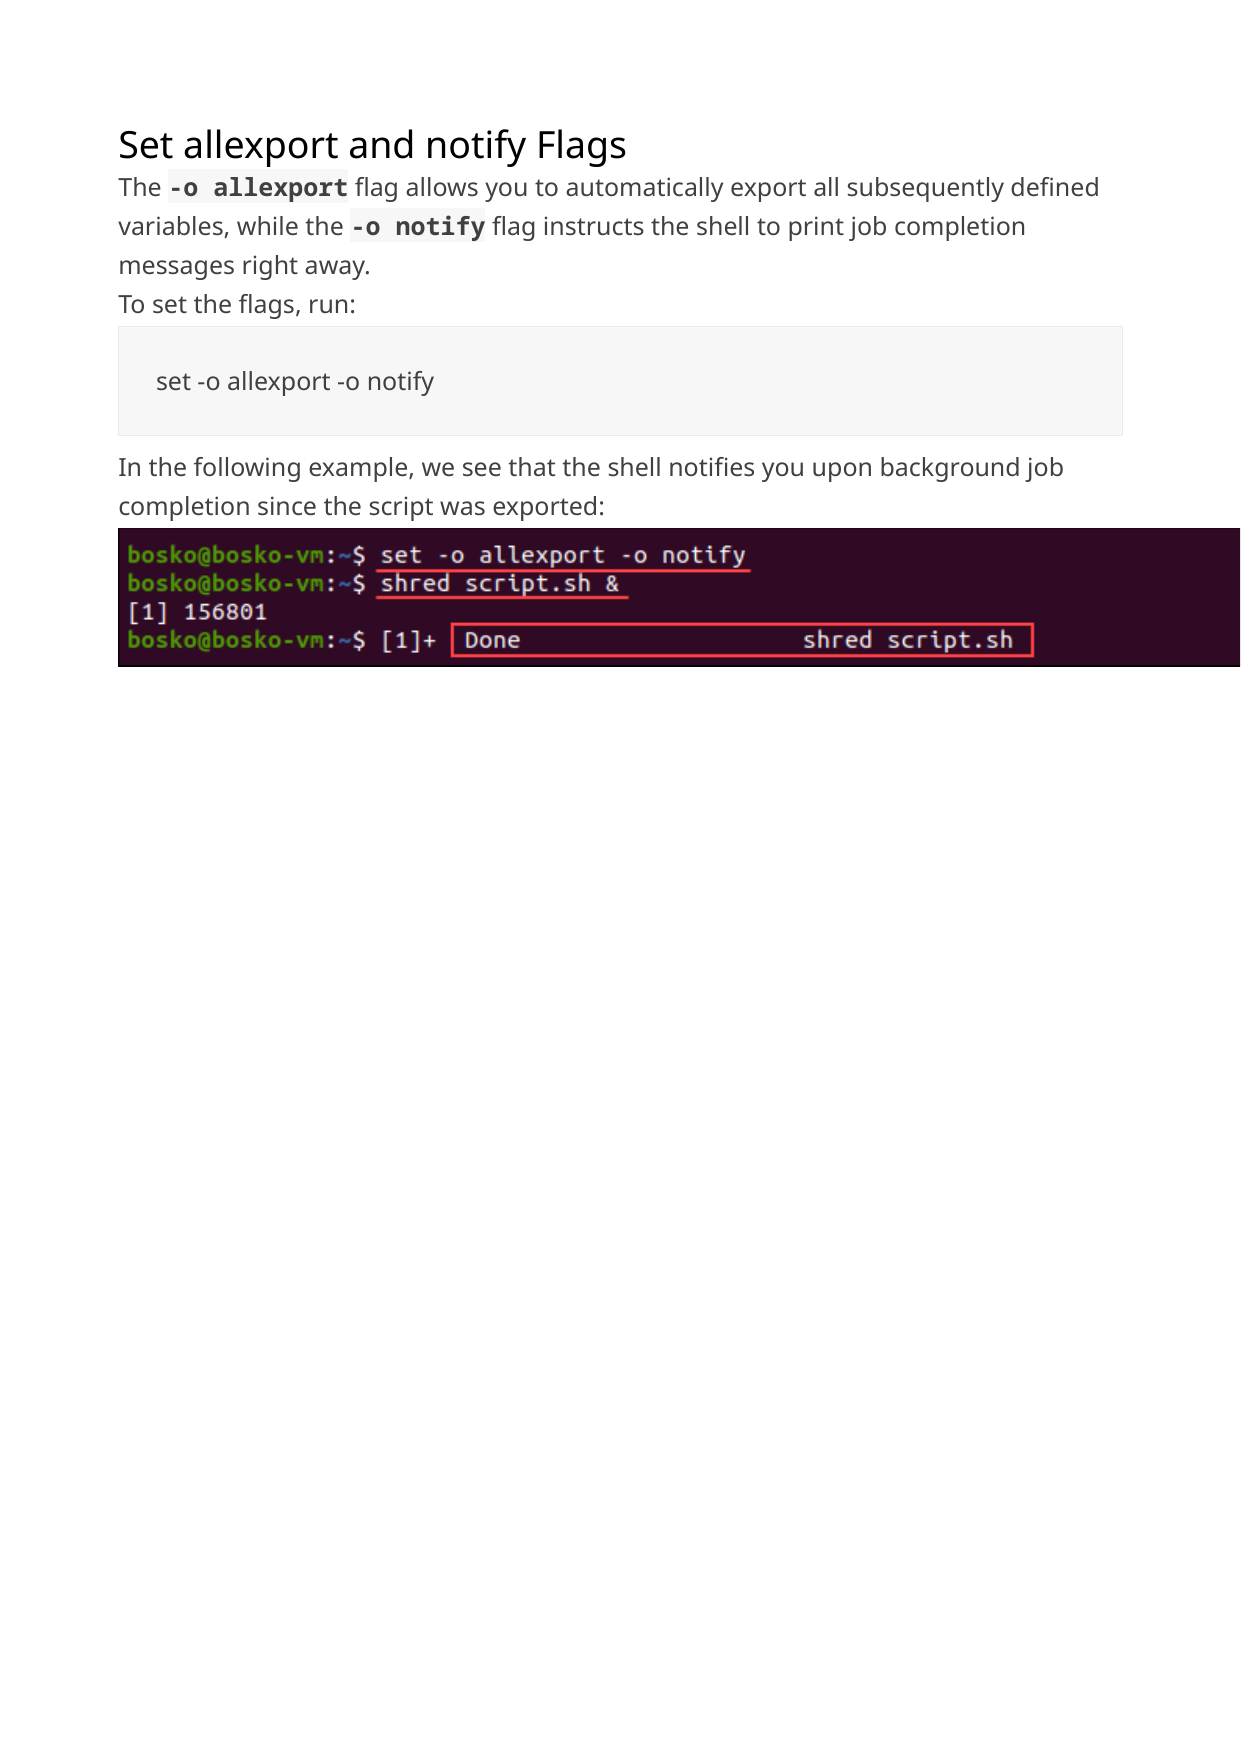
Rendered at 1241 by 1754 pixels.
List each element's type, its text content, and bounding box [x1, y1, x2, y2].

subtitle Set allexport and notify Flags [118, 118, 1122, 169]
text To set the flags, run: [118, 287, 1122, 321]
text set -o allexport -o notify [119, 327, 1122, 435]
picture [118, 528, 1241, 667]
text The -o allexport flag allows you to automatically export all subsequently defined variables, while the -o notify flag instructs the shell to print job completion messages right away. [118, 169, 1122, 282]
text In the following example, we see that the shell notifies you upon background job completion since the script was exported: [118, 450, 1122, 523]
